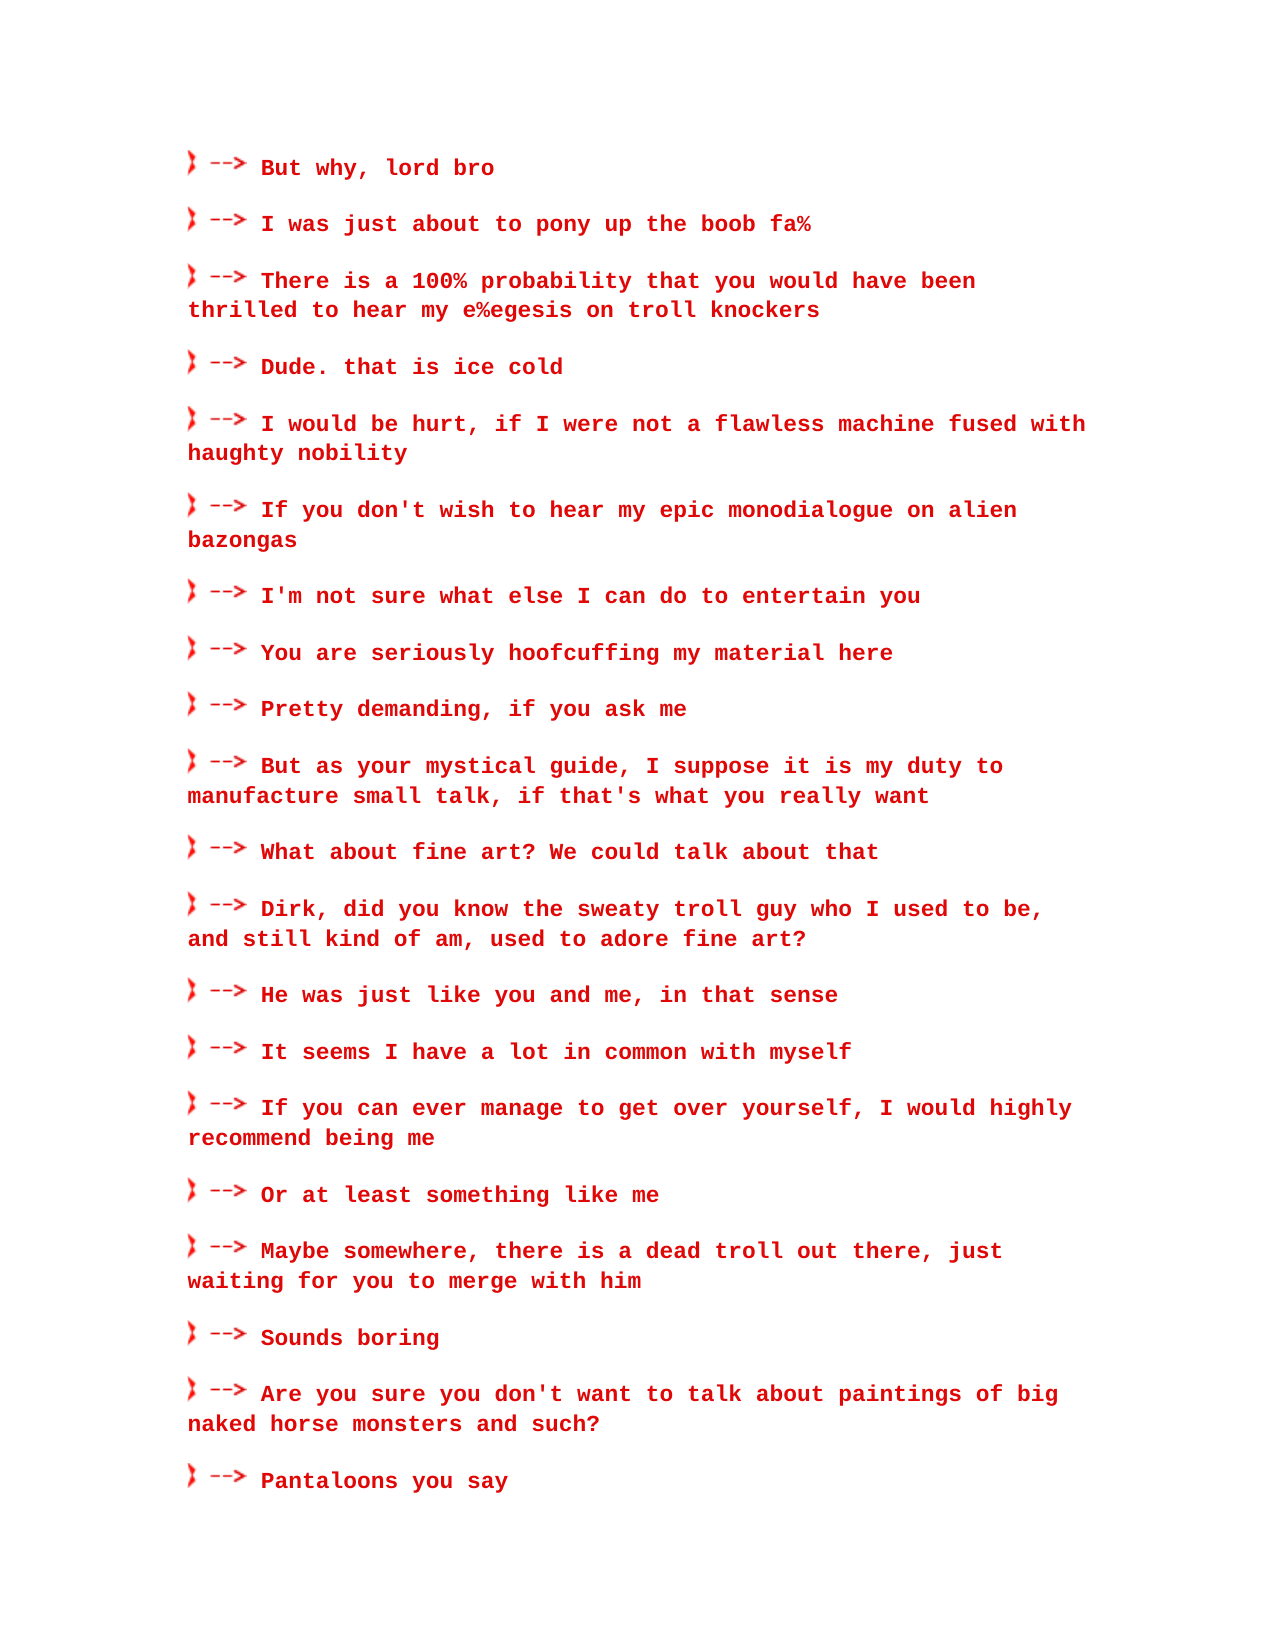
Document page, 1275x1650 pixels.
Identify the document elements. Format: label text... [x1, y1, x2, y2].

text I would be hurt, if I were not a flawless machine fused with haughty nobility [187, 406, 1087, 468]
text He was just like you and me, in that sense [187, 978, 1087, 1009]
text Are you sure you don't want to talk about paintings of big naked horse monsters and such? [187, 1377, 1087, 1438]
text If you can ever manage to get over yourself, I would highly recommend being me [187, 1091, 1087, 1152]
text I was just about to pony up the boob fa% [187, 207, 1087, 238]
text Or at least something like me [187, 1177, 1087, 1209]
text Dude. that is ice cold [187, 349, 1087, 381]
text There is a 100% probability that you would have been thrilled to hear my e%egesis on troll knockers [187, 263, 1087, 325]
text Pretty demanding, if you ask me [187, 692, 1087, 724]
text But as your mystical guide, I suppose it is my duty to manufacture small talk, if that's what you really want [187, 748, 1087, 810]
text Maybe somewhere, there is a dead troll out there, just waiting for you to merge with him [187, 1234, 1087, 1295]
text It seems I have a lot in common with myself [187, 1034, 1087, 1066]
text Sounds boring [187, 1320, 1087, 1352]
text Pantaloons you say [187, 1463, 1087, 1495]
text But why, lord bro [187, 150, 1087, 182]
text Dirk, did you know the sweaty troll guy who I used to be, and still kind of am, used to adore fine art? [187, 891, 1087, 953]
text If you don't wish to hear my epic monodialogue on alien bazongas [187, 492, 1087, 554]
text You are seriously hoofcuffing my material here [187, 635, 1087, 667]
text What about fine art? We could talk about that [187, 835, 1087, 867]
text I'm not sure what else I can do to entertain you [187, 579, 1087, 611]
